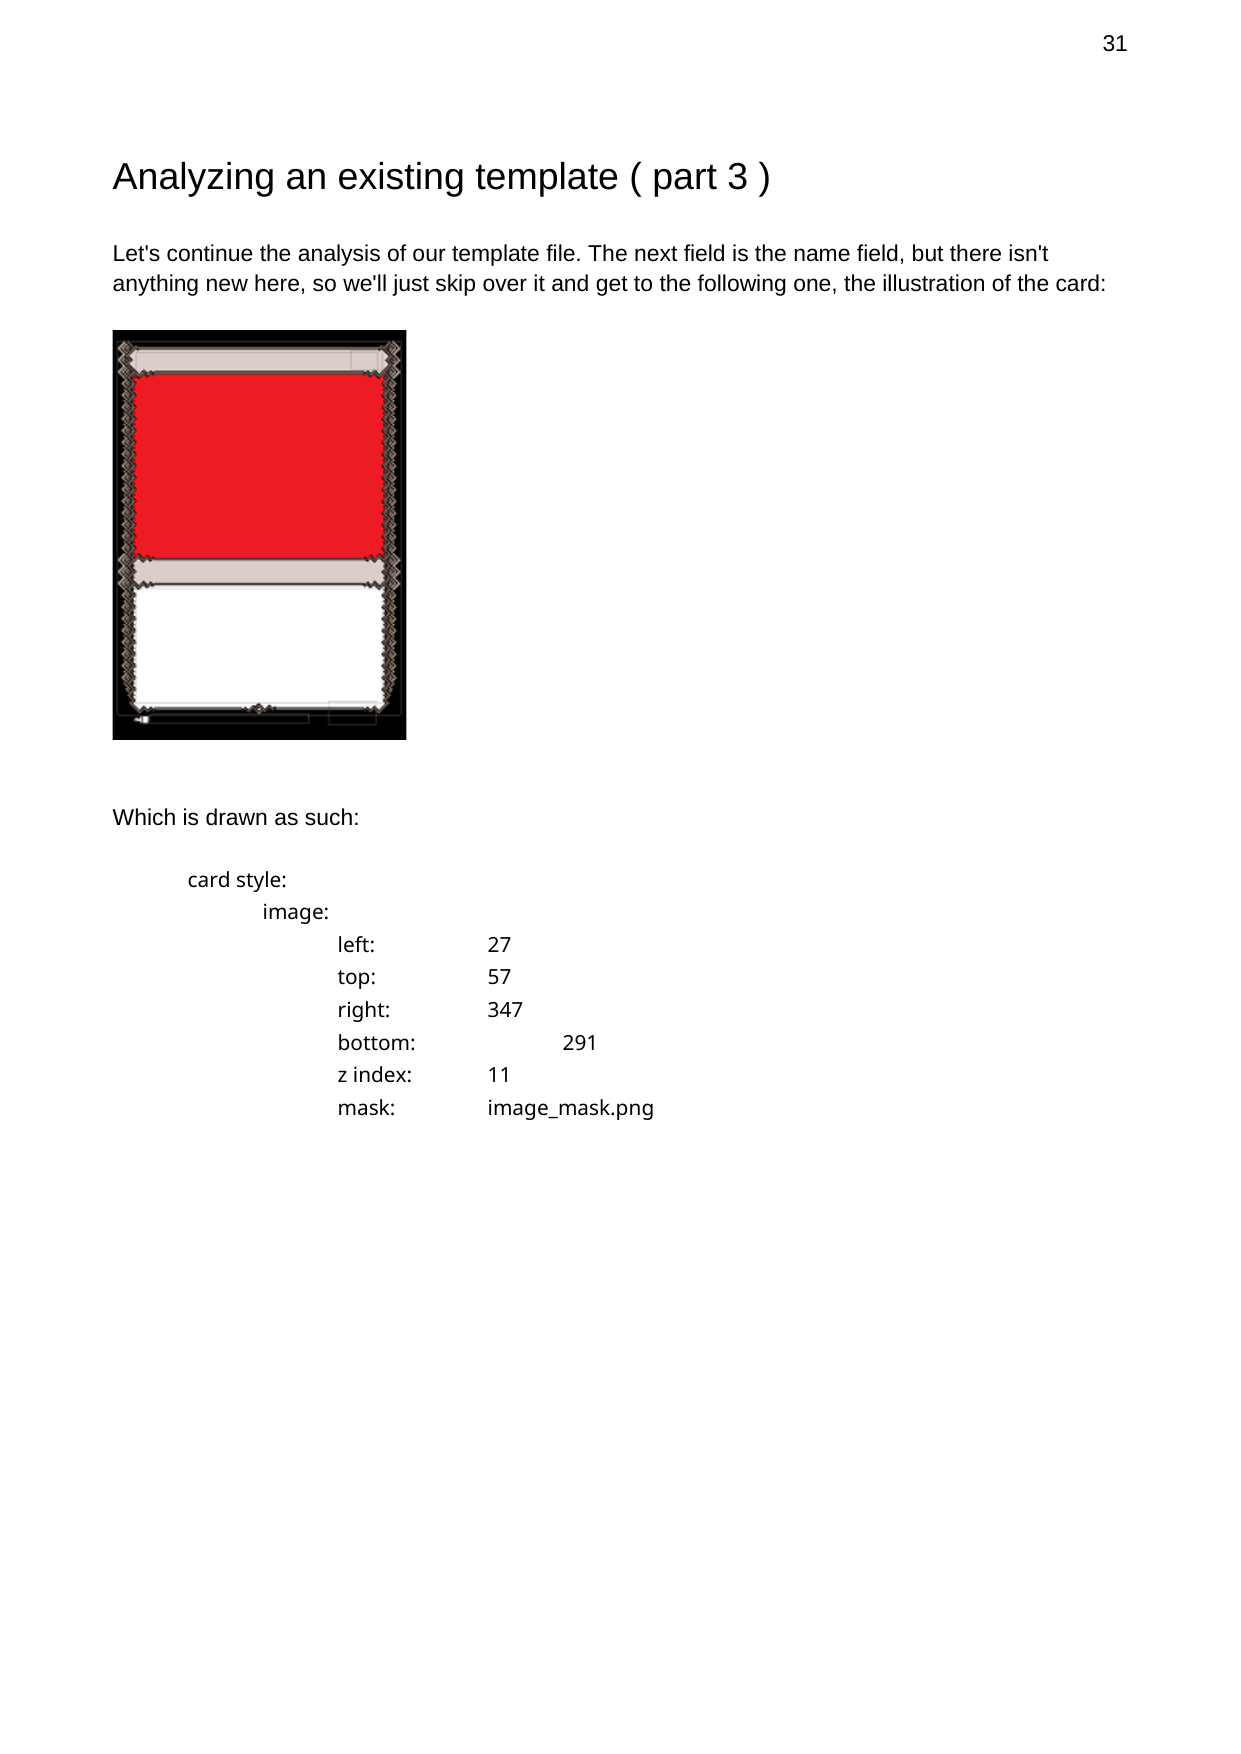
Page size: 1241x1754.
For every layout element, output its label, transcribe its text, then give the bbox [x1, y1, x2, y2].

text image: [187, 897, 1128, 926]
subtitle Analyzing an existing template ( part 3 ) [112, 154, 1128, 197]
text bottom: 291 [262, 1028, 1128, 1056]
text right: 347 [262, 995, 1128, 1023]
text Let's continue the analysis of our template file. The next field is the name field, but there isn't anything new here, so we'll just skip over it and get to the following one, the illustration of the card: [112, 240, 1128, 297]
picture [112, 330, 407, 740]
text card style: [112, 865, 1128, 893]
text top: 57 [262, 962, 1128, 991]
text left: 27 [262, 930, 1128, 958]
text z index: 11 [262, 1060, 1128, 1089]
text Which is drawn as such: [112, 804, 1128, 831]
text mask: image_mask.png [262, 1093, 1128, 1121]
